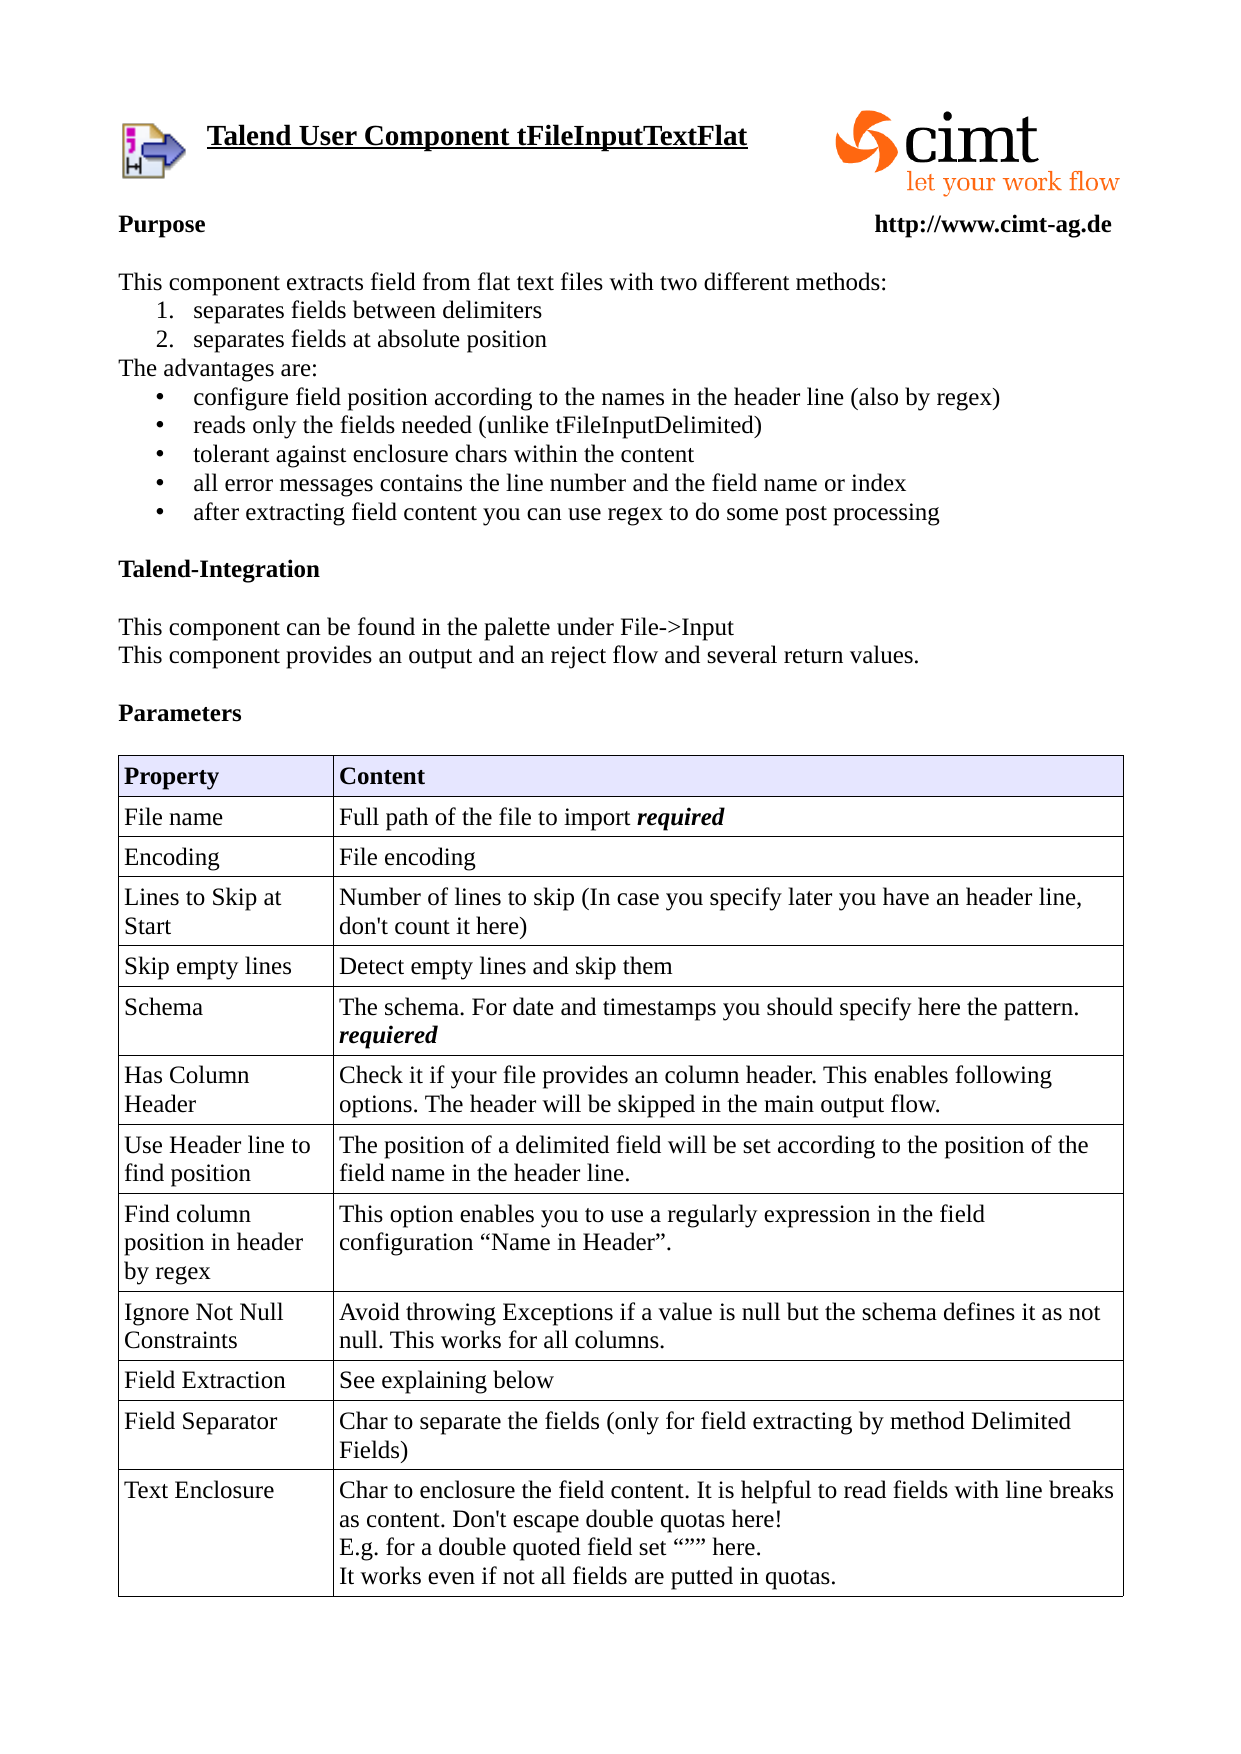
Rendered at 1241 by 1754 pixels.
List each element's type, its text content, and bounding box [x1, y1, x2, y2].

text This component extracts field from flat text files with two different methods: [118, 267, 1122, 295]
list tolerant against enclosure chars within the content [156, 439, 1122, 468]
text Talend-Integration [118, 554, 1122, 583]
text The advantages are: [118, 353, 1122, 382]
table_cell Lines to Skip at Start [119, 877, 333, 945]
text Talend User Component tFileInputTextFlat [188, 118, 833, 152]
table_cell Schema [119, 987, 333, 1055]
table_cell Avoid throwing Exceptions if a value is null but the schema defines it as not null. This works for all columns. [334, 1292, 1123, 1360]
table_cell Has Column Header [119, 1056, 333, 1124]
table_cell Ignore Not Null Constraints [119, 1292, 333, 1360]
table_header Property [119, 756, 333, 796]
table_cell The position of a delimited field will be set according to the position of the field name in the header line. [334, 1125, 1123, 1193]
table_cell Field Extraction [119, 1361, 333, 1400]
table_cell Skip empty lines [119, 946, 333, 986]
text Purpose http://www.cimt-ag.de [118, 209, 1122, 238]
table_cell File encoding [334, 837, 1123, 876]
table_cell See explaining below [334, 1361, 1123, 1400]
table_cell Full path of the file to import required [334, 797, 1123, 836]
text Parameters [118, 698, 1122, 727]
table_cell Encoding [119, 837, 333, 876]
table_cell Char to enclosure the field content. It is helpful to read fields with line breaks as content. Don't escape double quotas here! E.g. for a double quoted field set “”” here. It works even if not all fields are putted in quotas. [334, 1470, 1123, 1596]
table_cell Find column position in header by regex [119, 1194, 333, 1291]
list separates fields at absolute position [156, 324, 1122, 353]
text This component provides an output and an reject flow and several return values. [118, 640, 1122, 669]
list separates fields between delimiters [156, 295, 1122, 324]
table_cell The schema. For date and timestamps you should specify here the pattern. requiered [334, 987, 1123, 1055]
table_header Content [334, 756, 1123, 796]
picture [833, 108, 1122, 199]
list all error messages contains the line number and the field name or index [156, 468, 1122, 497]
text This component can be found in the palette under File->Input [118, 612, 1122, 640]
picture [121, 118, 188, 185]
list after extracting field content you can use regex to do some post processing [156, 497, 1122, 525]
table_cell File name [119, 797, 333, 836]
table_cell Text Enclosure [119, 1470, 333, 1596]
table_cell Use Header line to find position [119, 1125, 333, 1193]
list reads only the fields needed (unlike tFileInputDelimited) [156, 410, 1122, 439]
table_cell This option enables you to use a regularly expression in the field configuration “Name in Header”. [334, 1194, 1123, 1291]
table_cell Detect empty lines and skip them [334, 946, 1123, 986]
table_cell Field Separator [119, 1401, 333, 1469]
table_cell Char to separate the fields (only for field extracting by method Delimited Fields) [334, 1401, 1123, 1469]
table_cell Check it if your file provides an column header. This enables following options. The header will be skipped in the main output flow. [334, 1056, 1123, 1124]
table_cell Number of lines to skip (In case you specify later you have an header line, don't count it here) [334, 877, 1123, 945]
list configure field position according to the names in the header line (also by regex) [156, 382, 1122, 410]
